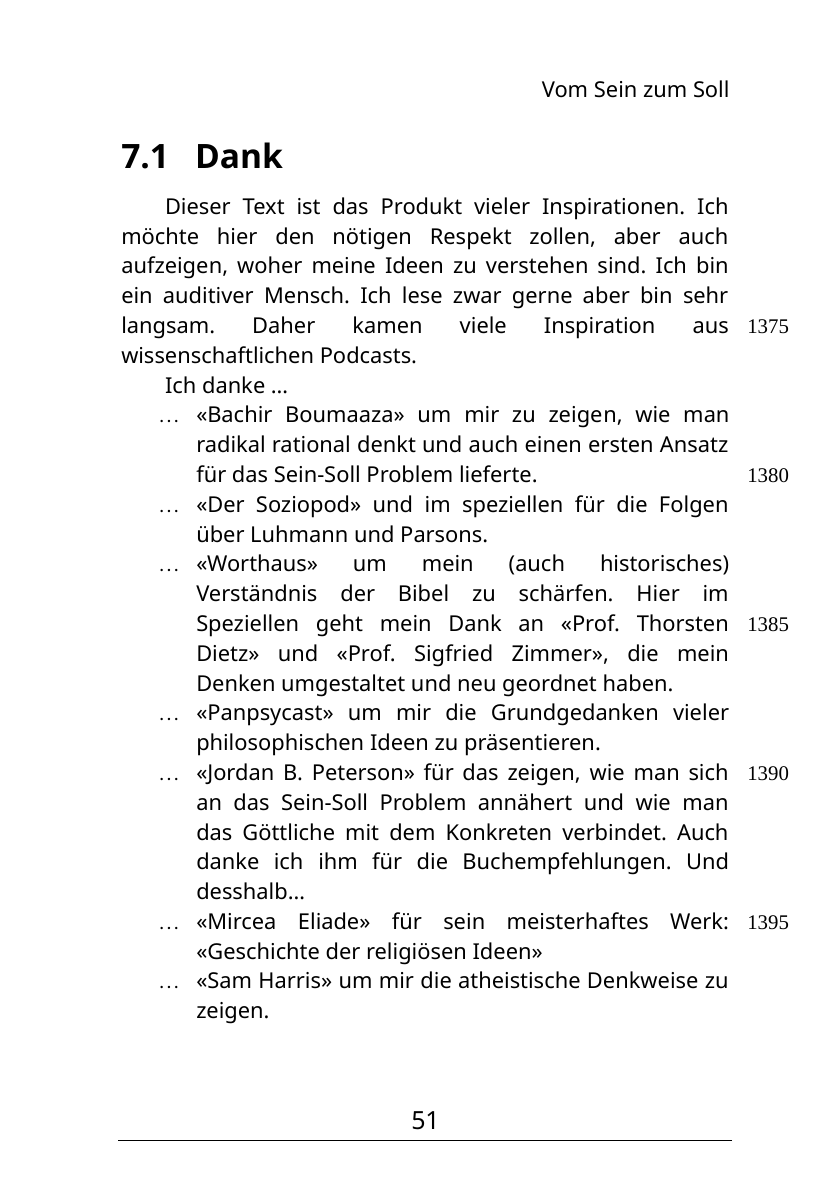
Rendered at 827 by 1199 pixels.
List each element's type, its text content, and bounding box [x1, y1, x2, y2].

list «Sam Harris» um mir die atheistische Denkweise zu zeigen. [158, 966, 729, 1025]
text Dieser Text ist das Produkt vieler Inspirationen. Ich möchte hier den nötigen Respekt zollen, aber auch aufzeigen, woher meine Ideen zu verstehen sind. Ich bin ein auditiver Mensch. Ich lese zwar gerne aber bin sehr langsam. Daher kamen viele Inspiration aus wissenschaftlichen Podcasts. [121, 191, 729, 370]
list «Panpsycast» um mir die Grundgedanken vieler philosophischen Ideen zu präsentieren. [158, 697, 729, 757]
list «Jordan B. Peterson» für das zeigen, wie man sich an das Sein-Soll Problem annähert und wie man das Göttliche mit dem Konkreten verbindet. Auch danke ich ihm für die Buchempfehlungen. Und desshalb… [158, 757, 729, 906]
list «Bachir Boumaaza» um mir zu zeigen, wie man radikal rational denkt und auch einen ersten Ansatz für das Sein-Soll Problem lieferte. [158, 399, 729, 489]
list «Der Soziopod» und im speziellen für die Folgen über Luhmann und Parsons. [158, 489, 729, 548]
list «Worthaus» um mein (auch historisches) Verständnis der Bibel zu schärfen. Hier im Speziellen geht mein Dank an «Prof. Thorsten Dietz» und «Prof. Sigfried Zimmer», die mein Denken umgestaltet und neu geordnet haben. [158, 548, 729, 697]
subtitle Dank [121, 133, 729, 178]
text Ich danke … [121, 370, 729, 399]
list «Mircea Eliade» für sein meisterhaftes Werk: «Geschichte der religiösen Ideen» [158, 906, 729, 966]
